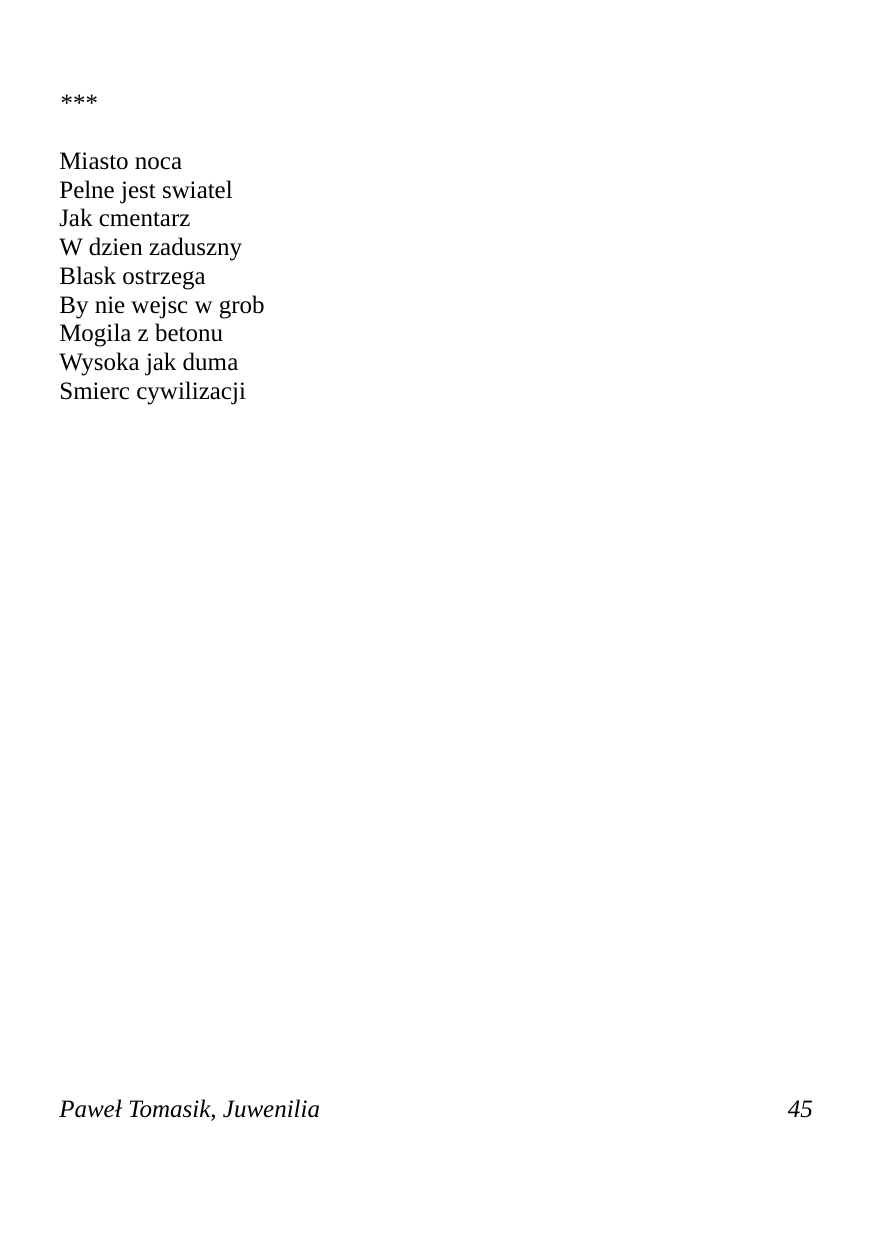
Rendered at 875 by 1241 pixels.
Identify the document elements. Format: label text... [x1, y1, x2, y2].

text Mogila z betonu Wysoka jak duma Smierc cywilizacji [59, 318, 815, 405]
text Miasto noca Pelne jest swiatel Jak cmentarz W dzien zaduszny [59, 146, 815, 261]
text Blask ostrzega By nie wejsc w grob [59, 261, 815, 318]
text *** [59, 88, 815, 117]
